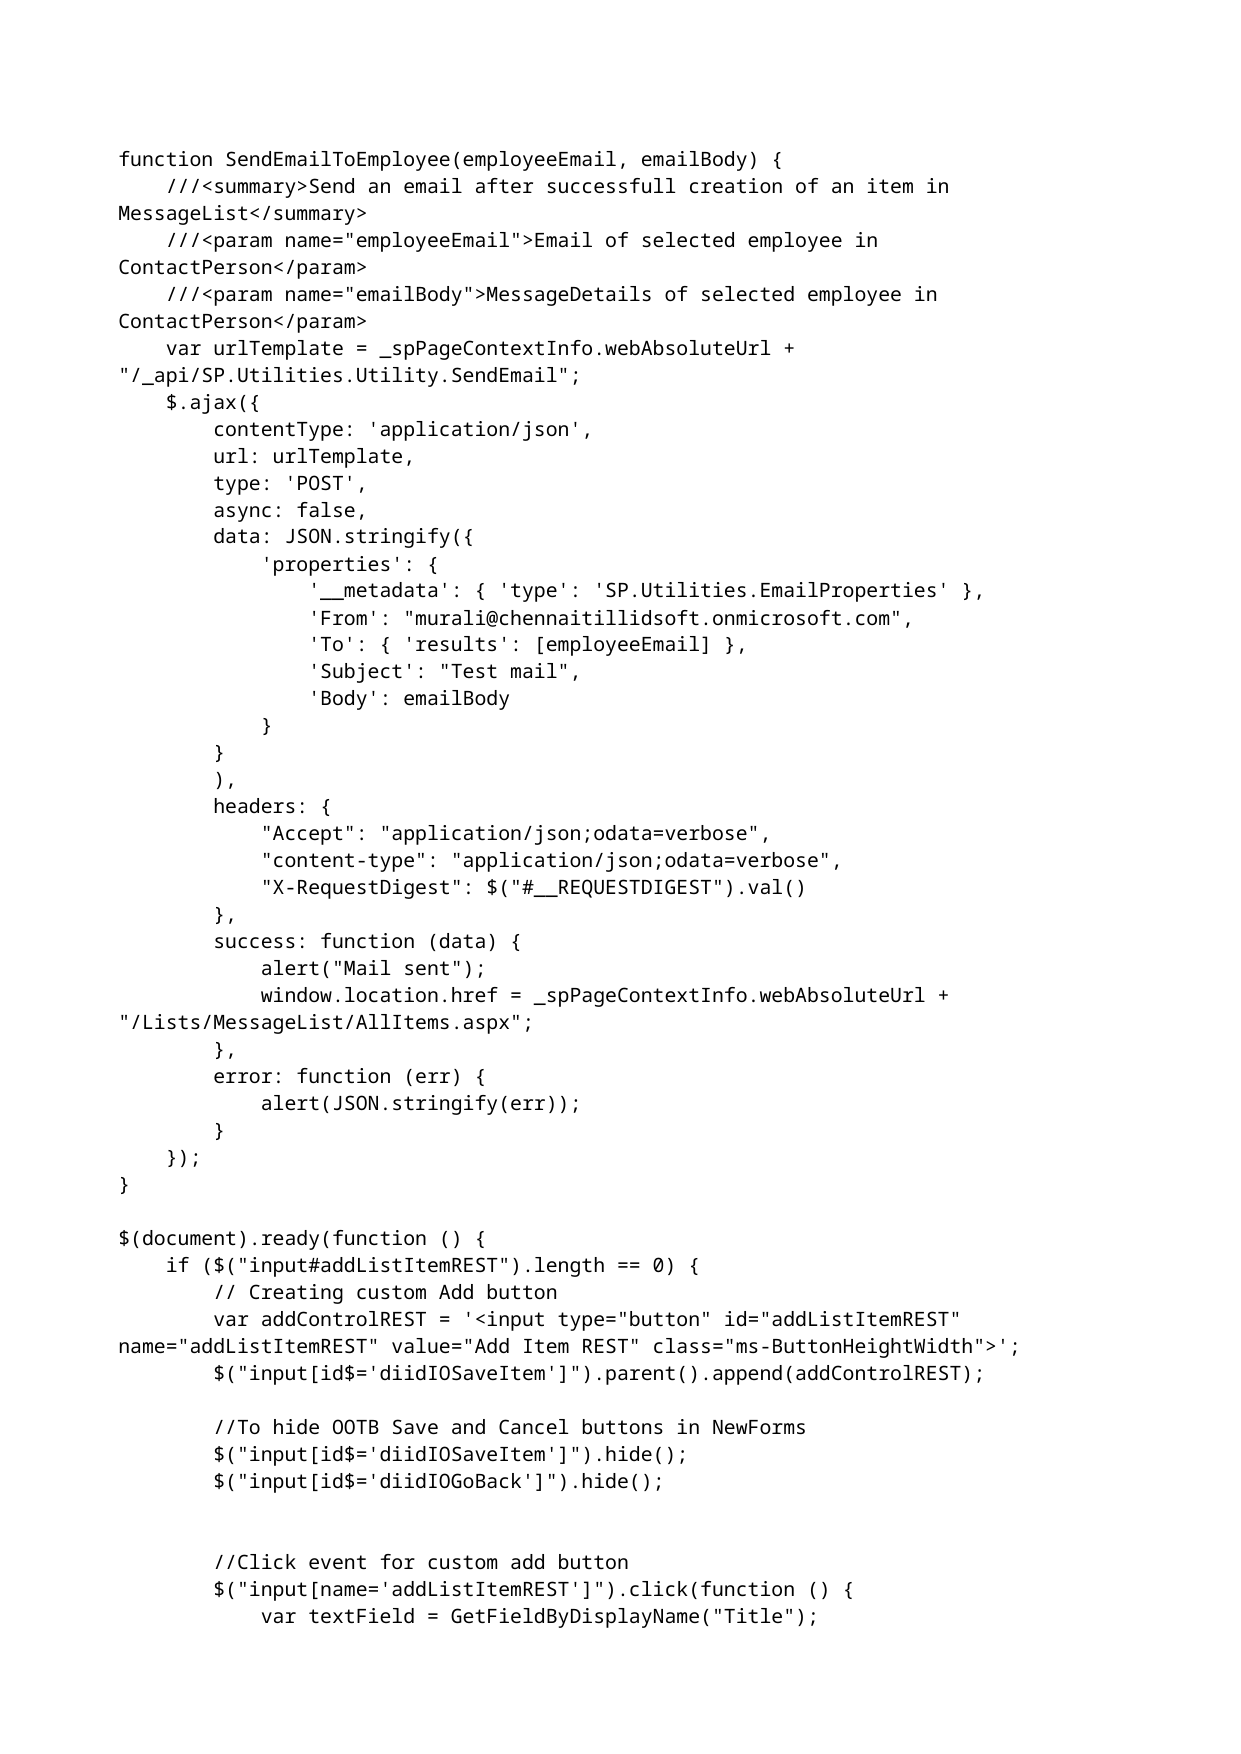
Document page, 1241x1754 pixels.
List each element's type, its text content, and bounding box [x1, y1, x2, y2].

text }, [118, 1035, 1122, 1062]
text $("input[id$='diidIOSaveItem']").hide(); [118, 1440, 1122, 1467]
text "Accept": "application/json;odata=verbose", [118, 819, 1122, 847]
text contentType: 'application/json', [118, 415, 1122, 442]
text success: function (data) { [118, 927, 1122, 954]
text } [118, 712, 1122, 739]
text $.ajax({ [118, 388, 1122, 415]
text window.location.href = _spPageContextInfo.webAbsoluteUrl + "/Lists/MessageList/AllItems.aspx"; [118, 981, 1122, 1035]
text ///<param name="emailBody">MessageDetails of selected employee in ContactPerson</param> [118, 280, 1122, 334]
text }); [118, 1143, 1122, 1170]
text $(document).ready(function () { [118, 1224, 1122, 1251]
text $("input[id$='diidIOGoBack']").hide(); [118, 1467, 1122, 1494]
text //To hide OOTB Save and Cancel buttons in NewForms [118, 1413, 1122, 1440]
text 'Subject': "Test mail", [118, 658, 1122, 685]
text ///<param name="employeeEmail">Email of selected employee in ContactPerson</param> [118, 226, 1122, 280]
text var addControlREST = '<input type="button" id="addListItemREST" name="addListItemREST" value="Add Item REST" class="ms-ButtonHeightWidth">'; [118, 1305, 1122, 1359]
text alert(JSON.stringify(err)); [118, 1089, 1122, 1116]
text url: urlTemplate, [118, 442, 1122, 469]
text } [118, 739, 1122, 766]
text error: function (err) { [118, 1062, 1122, 1089]
text $("input[id$='diidIOSaveItem']").parent().append(addControlREST); [118, 1359, 1122, 1386]
text headers: { [118, 793, 1122, 819]
text if ($("input#addListItemREST").length == 0) { [118, 1251, 1122, 1278]
text async: false, [118, 496, 1122, 523]
text function SendEmailToEmployee(employeeEmail, emailBody) { [118, 145, 1122, 172]
text 'From': "murali@chennaitillidsoft.onmicrosoft.com", [118, 604, 1122, 631]
text //Click event for custom add button [118, 1548, 1122, 1575]
text '__metadata': { 'type': 'SP.Utilities.EmailProperties' }, [118, 577, 1122, 604]
text $("input[name='addListItemREST']").click(function () { [118, 1575, 1122, 1602]
text data: JSON.stringify({ [118, 523, 1122, 550]
text }, [118, 901, 1122, 927]
text alert("Mail sent"); [118, 954, 1122, 981]
text var urlTemplate = _spPageContextInfo.webAbsoluteUrl + "/_api/SP.Utilities.Utility.SendEmail"; [118, 334, 1122, 388]
text "content-type": "application/json;odata=verbose", [118, 847, 1122, 873]
text type: 'POST', [118, 469, 1122, 496]
text 'properties': { [118, 550, 1122, 577]
text // Creating custom Add button [118, 1278, 1122, 1305]
text } [118, 1116, 1122, 1143]
text ///<summary>Send an email after successfull creation of an item in MessageList</summary> [118, 172, 1122, 226]
text var textField = GetFieldByDisplayName("Title"); [118, 1602, 1122, 1629]
text 'To': { 'results': [employeeEmail] }, [118, 631, 1122, 658]
text "X-RequestDigest": $("#__REQUESTDIGEST").val() [118, 873, 1122, 901]
text ), [118, 766, 1122, 793]
text } [118, 1170, 1122, 1197]
text 'Body': emailBody [118, 685, 1122, 712]
